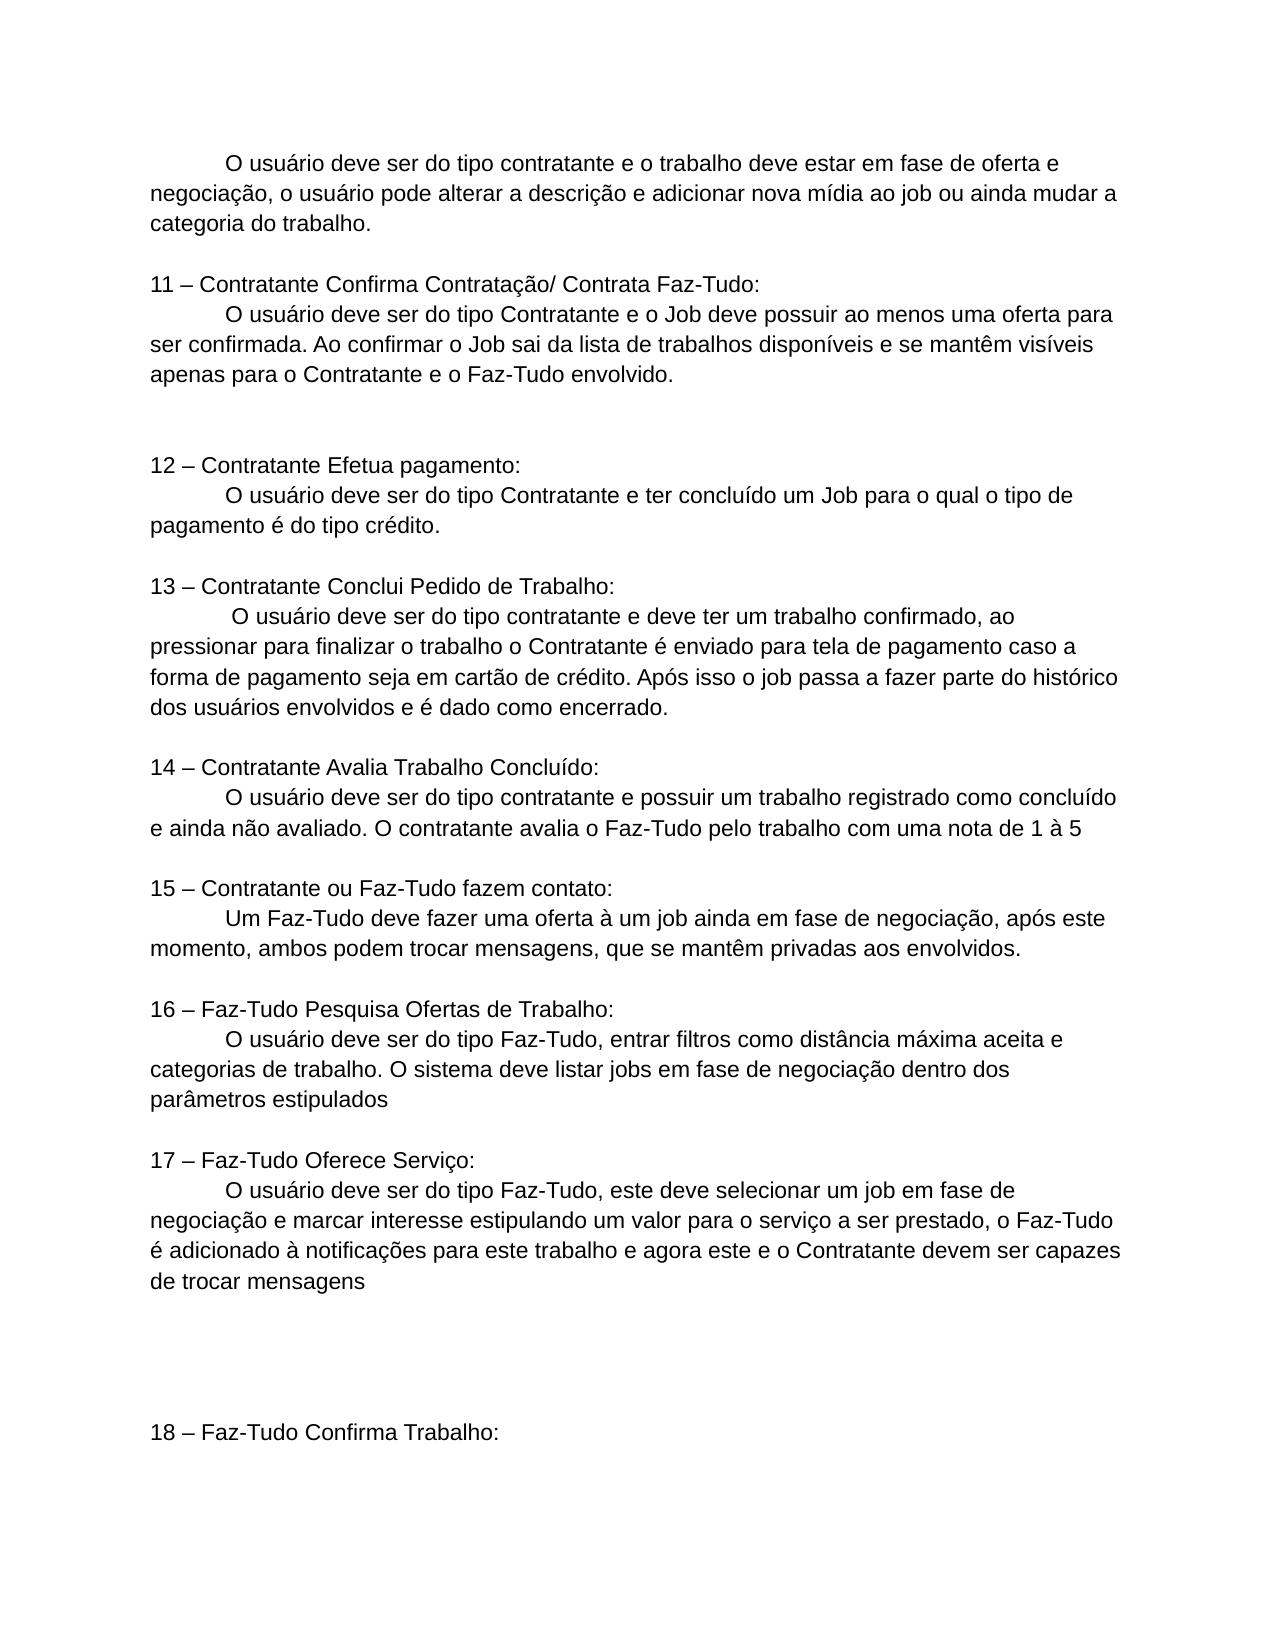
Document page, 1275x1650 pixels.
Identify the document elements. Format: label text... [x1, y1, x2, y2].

text 16 – Faz-Tudo Pesquisa Ofertas de Trabalho: [150, 996, 1125, 1022]
text O usuário deve ser do tipo Faz-Tudo, este deve selecionar um job em fase de negociação e marcar interesse estipulando um valor para o serviço a ser prestado, o Faz-Tudo é adicionado à notificações para este trabalho e agora este e o Contratante devem ser capazes de trocar mensagens [150, 1177, 1125, 1294]
text 11 – Contratante Confirma Contratação/ Contrata Faz-Tudo: [150, 271, 1125, 297]
text 17 – Faz-Tudo Oferece Serviço: [150, 1147, 1125, 1173]
text 15 – Contratante ou Faz-Tudo fazem contato: [150, 875, 1125, 901]
text 12 – Contratante Efetua pagamento: [150, 452, 1125, 478]
text O usuário deve ser do tipo Contratante e ter concluído um Job para o qual o tipo de pagamento é do tipo crédito. [150, 482, 1125, 539]
text O usuário deve ser do tipo contratante e deve ter um trabalho confirmado, ao pressionar para finalizar o trabalho o Contratante é enviado para tela de pagamento caso a forma de pagamento seja em cartão de crédito. Após isso o job passa a fazer parte do histórico dos usuários envolvidos e é dado como encerrado. [150, 603, 1125, 720]
text 18 – Faz-Tudo Confirma Trabalho: [150, 1419, 1125, 1445]
text 13 – Contratante Conclui Pedido de Trabalho: [150, 573, 1125, 599]
text O usuário deve ser do tipo contratante e o trabalho deve estar em fase de oferta e negociação, o usuário pode alterar a descrição e adicionar nova mídia ao job ou ainda mudar a categoria do trabalho. [150, 150, 1125, 237]
text 14 – Contratante Avalia Trabalho Concluído: [150, 754, 1125, 781]
text O usuário deve ser do tipo Faz-Tudo, entrar filtros como distância máxima aceita e categorias de trabalho. O sistema deve listar jobs em fase de negociação dentro dos parâmetros estipulados [150, 1026, 1125, 1113]
text O usuário deve ser do tipo Contratante e o Job deve possuir ao menos uma oferta para ser confirmada. Ao confirmar o Job sai da lista de trabalhos disponíveis e se mantêm visíveis apenas para o Contratante e o Faz-Tudo envolvido. [150, 301, 1125, 388]
text Um Faz-Tudo deve fazer uma oferta à um job ainda em fase de negociação, após este momento, ambos podem trocar mensagens, que se mantêm privadas aos envolvidos. [150, 905, 1125, 962]
text O usuário deve ser do tipo contratante e possuir um trabalho registrado como concluído e ainda não avaliado. O contratante avalia o Faz-Tudo pelo trabalho com uma nota de 1 à 5 [150, 784, 1125, 841]
